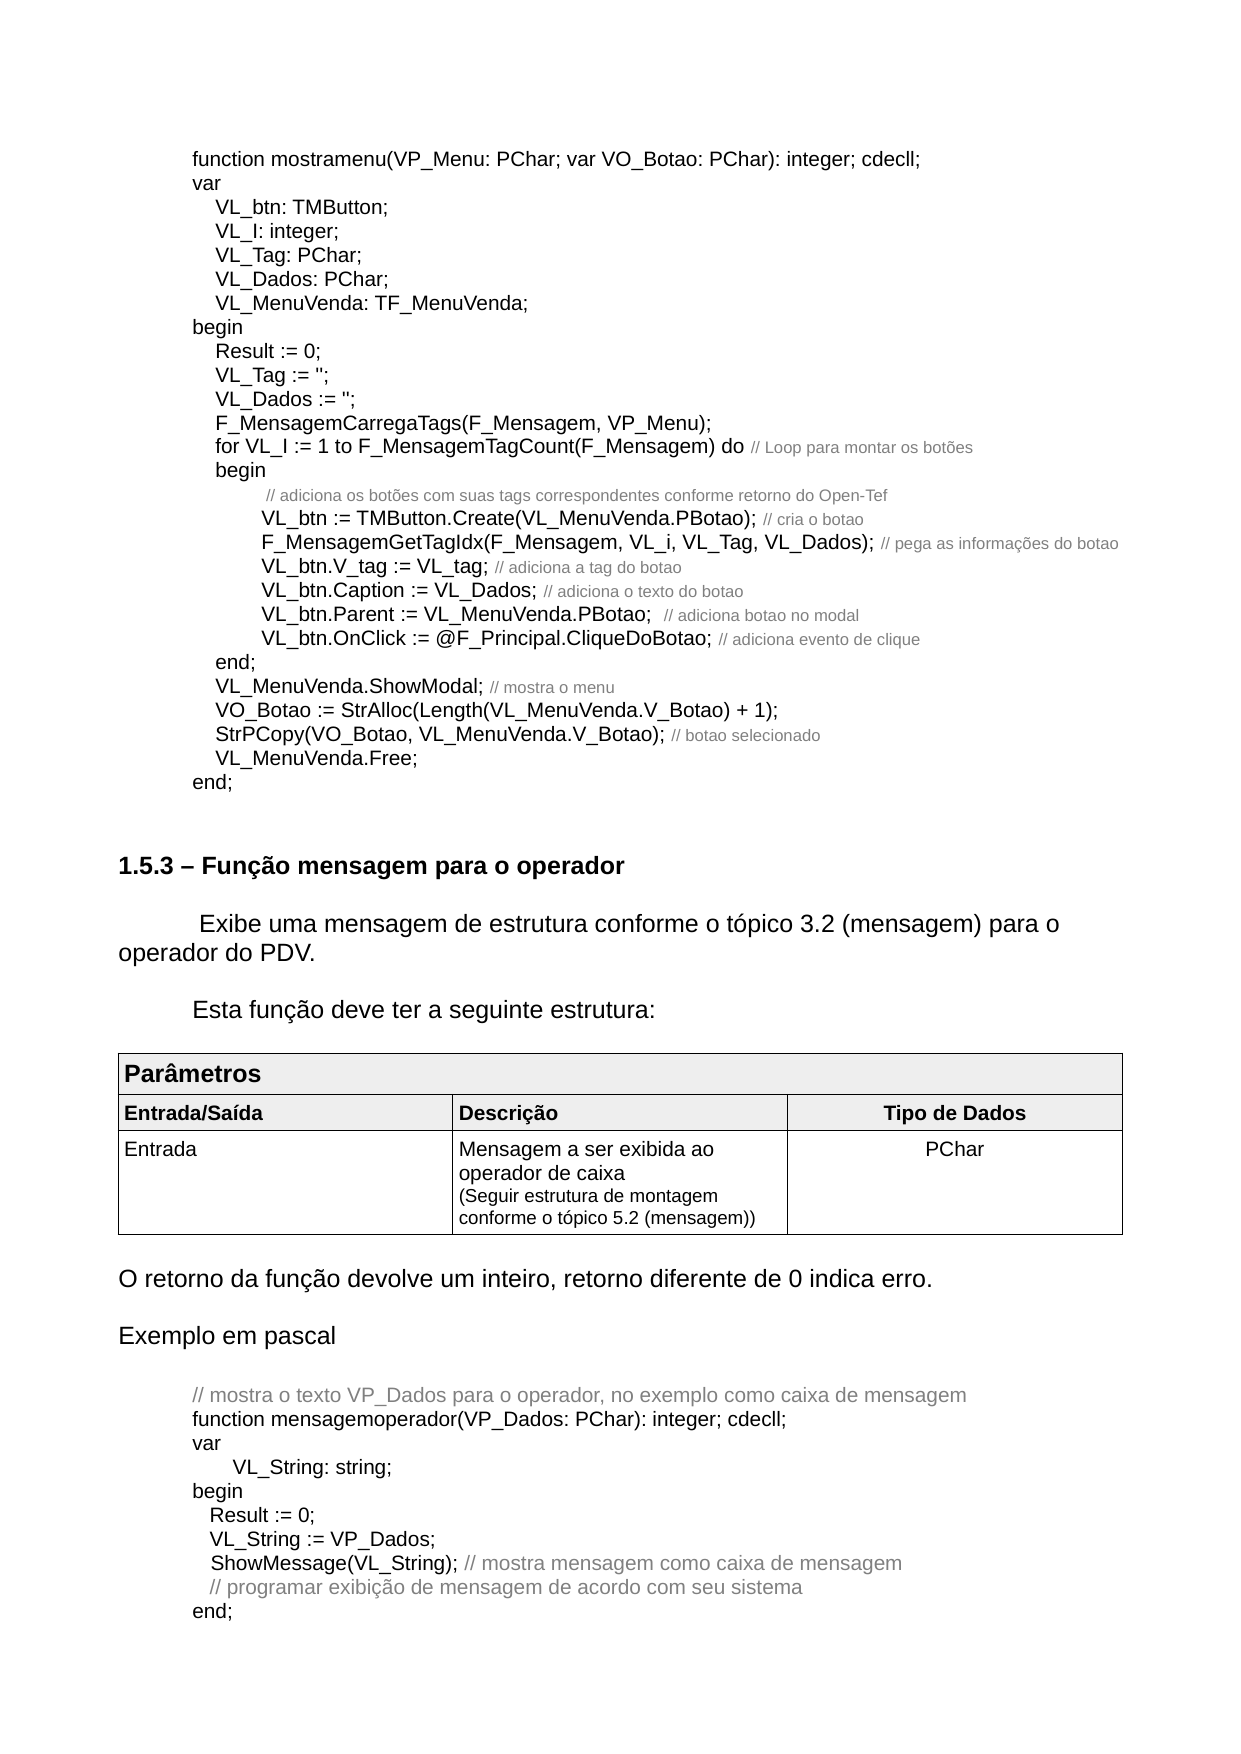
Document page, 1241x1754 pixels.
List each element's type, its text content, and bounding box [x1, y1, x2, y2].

text Exibe uma mensagem de estrutura conforme o tópico 3.2 (mensagem) para o operador do PDV. [118, 909, 1122, 966]
text VL_MenuVenda.Free; [118, 746, 1122, 770]
text VL_btn: TMButton; [118, 195, 1122, 219]
table_cell Entrada/Saída [119, 1095, 452, 1130]
text VL_Dados := ''; [118, 386, 1122, 410]
table_cell Descrição [453, 1095, 787, 1130]
table_header Parâmetros [119, 1054, 1122, 1094]
table_cell Tipo de Dados [788, 1095, 1122, 1130]
text // programar exibição de mensagem de acordo com seu sistema [118, 1575, 1122, 1599]
text Result := 0; [118, 338, 1122, 362]
text VL_Tag: PChar; [118, 243, 1122, 267]
text VO_Botao := StrAlloc(Length(VL_MenuVenda.V_Botao) + 1); [118, 698, 1122, 722]
text VL_btn.Caption := VL_Dados; // adiciona o texto do botao [118, 578, 1122, 602]
text Result := 0; [118, 1503, 1122, 1527]
text VL_Dados: PChar; [118, 267, 1122, 291]
text StrPCopy(VO_Botao, VL_MenuVenda.V_Botao); // botao selecionado [118, 722, 1122, 746]
text ShowMessage(VL_String); // mostra mensagem como caixa de mensagem [118, 1551, 1122, 1575]
text F_MensagemGetTagIdx(F_Mensagem, VL_i, VL_Tag, VL_Dados); // pega as informações do botao [118, 530, 1122, 554]
table_cell PChar [788, 1131, 1122, 1234]
text function mensagemoperador(VP_Dados: PChar): integer; cdecll; [118, 1407, 1122, 1431]
text end; [118, 1599, 1122, 1623]
text begin [118, 314, 1122, 338]
table_cell Mensagem a ser exibida ao operador de caixa (Seguir estrutura de montagem conforme o tópico 5.2 (mensagem)) [453, 1131, 787, 1234]
text var [118, 1431, 1122, 1455]
text Esta função deve ter a seguinte estrutura: [118, 995, 1122, 1024]
text VL_btn.V_tag := VL_tag; // adiciona a tag do botao [118, 554, 1122, 578]
text 1.5.3 – Função mensagem para o operador [118, 851, 1122, 880]
text Exemplo em pascal [118, 1321, 1122, 1350]
text O retorno da função devolve um inteiro, retorno diferente de 0 indica erro. [118, 1263, 1122, 1292]
text VL_String := VP_Dados; [118, 1527, 1122, 1551]
text function mostramenu(VP_Menu: PChar; var VO_Botao: PChar): integer; cdecll; [118, 147, 1122, 171]
text VL_btn.Parent := VL_MenuVenda.PBotao; // adiciona botao no modal [118, 602, 1122, 626]
text // mostra o texto VP_Dados para o operador, no exemplo como caixa de mensagem [118, 1378, 1122, 1407]
text F_MensagemCarregaTags(F_Mensagem, VP_Menu); [118, 410, 1122, 434]
table_cell Entrada [119, 1131, 452, 1234]
text begin [118, 1479, 1122, 1503]
text VL_btn := TMButton.Create(VL_MenuVenda.PBotao); // cria o botao [118, 506, 1122, 530]
text end; [118, 650, 1122, 674]
text // adiciona os botões com suas tags correspondentes conforme retorno do Open-Tef [118, 482, 1122, 506]
text var [118, 171, 1122, 195]
text VL_MenuVenda.ShowModal; // mostra o menu [118, 674, 1122, 698]
text VL_I: integer; [118, 219, 1122, 243]
text begin [118, 458, 1122, 482]
text VL_String: string; [118, 1455, 1122, 1479]
text VL_btn.OnClick := @F_Principal.CliqueDoBotao; // adiciona evento de clique [118, 626, 1122, 650]
text VL_Tag := ''; [118, 362, 1122, 386]
text VL_MenuVenda: TF_MenuVenda; [118, 291, 1122, 314]
text for VL_I := 1 to F_MensagemTagCount(F_Mensagem) do // Loop para montar os botões [118, 434, 1122, 458]
text end; [118, 770, 1122, 794]
